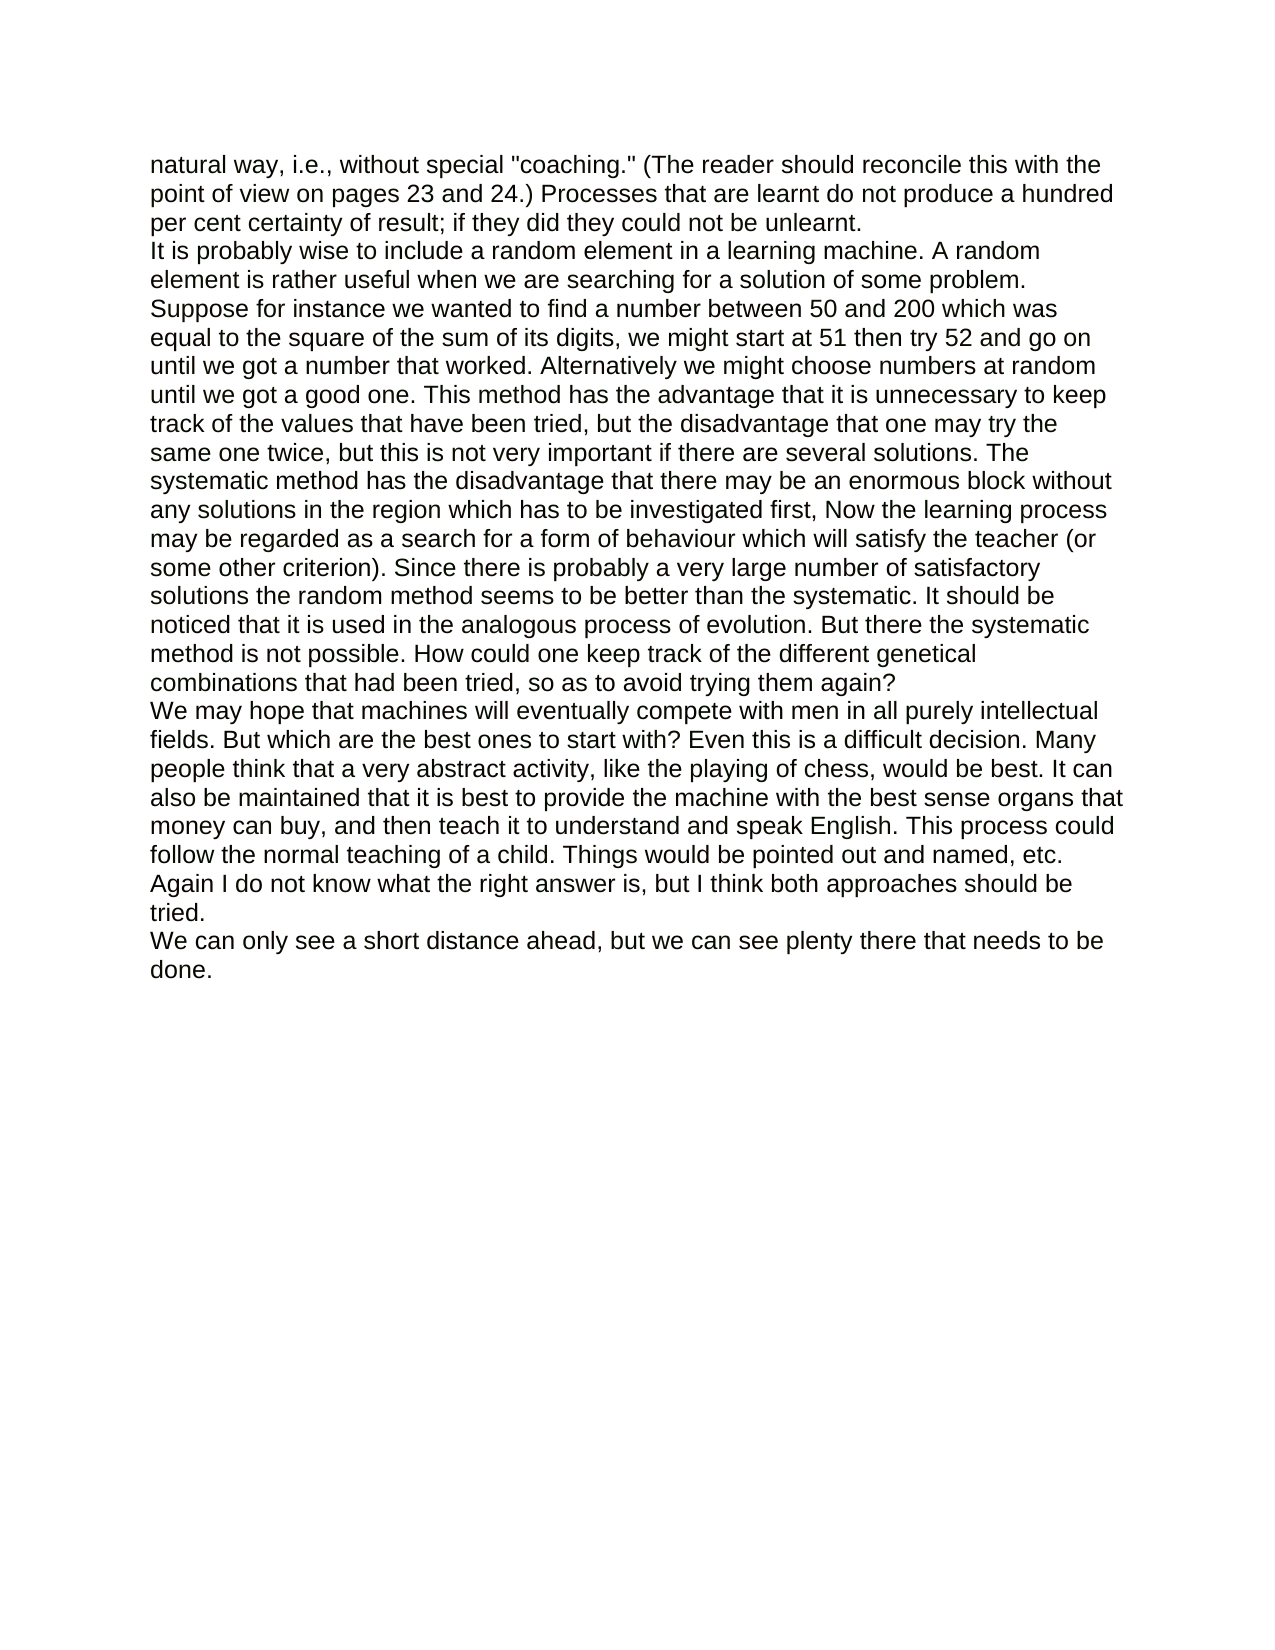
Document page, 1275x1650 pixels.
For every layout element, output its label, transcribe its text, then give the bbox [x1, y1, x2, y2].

text We can only see a short distance ahead, but we can see plenty there that needs to be done. [150, 926, 1125, 984]
text It is probably wise to include a random element in a learning machine. A random element is rather useful when we are searching for a solution of some problem. Suppose for instance we wanted to find a number between 50 and 200 which was equal to the square of the sum of its digits, we might start at 51 then try 52 and go on until we got a number that worked. Alternatively we might choose numbers at random until we got a good one. This method has the advantage that it is unnecessary to keep track of the values that have been tried, but the disadvantage that one may try the same one twice, but this is not very important if there are several solutions. The systematic method has the disadvantage that there may be an enormous block without any solutions in the region which has to be investigated first, Now the learning process may be regarded as a search for a form of behaviour which will satisfy the teacher (or some other criterion). Since there is probably a very large number of satisfactory solutions the random method seems to be better than the systematic. It should be noticed that it is used in the analogous process of evolution. But there the systematic method is not possible. How could one keep track of the different genetical combinations that had been tried, so as to avoid trying them again? [150, 236, 1125, 696]
text natural way, i.e., without special "coaching." (The reader should reconcile this with the point of view on pages 23 and 24.) Processes that are learnt do not produce a hundred per cent certainty of result; if they did they could not be unlearnt. [150, 150, 1125, 236]
text We may hope that machines will eventually compete with men in all purely intellectual fields. But which are the best ones to start with? Even this is a difficult decision. Many people think that a very abstract activity, like the playing of chess, would be best. It can also be maintained that it is best to provide the machine with the best sense organs that money can buy, and then teach it to understand and speak English. This process could follow the normal teaching of a child. Things would be pointed out and named, etc. Again I do not know what the right answer is, but I think both approaches should be tried. [150, 696, 1125, 926]
